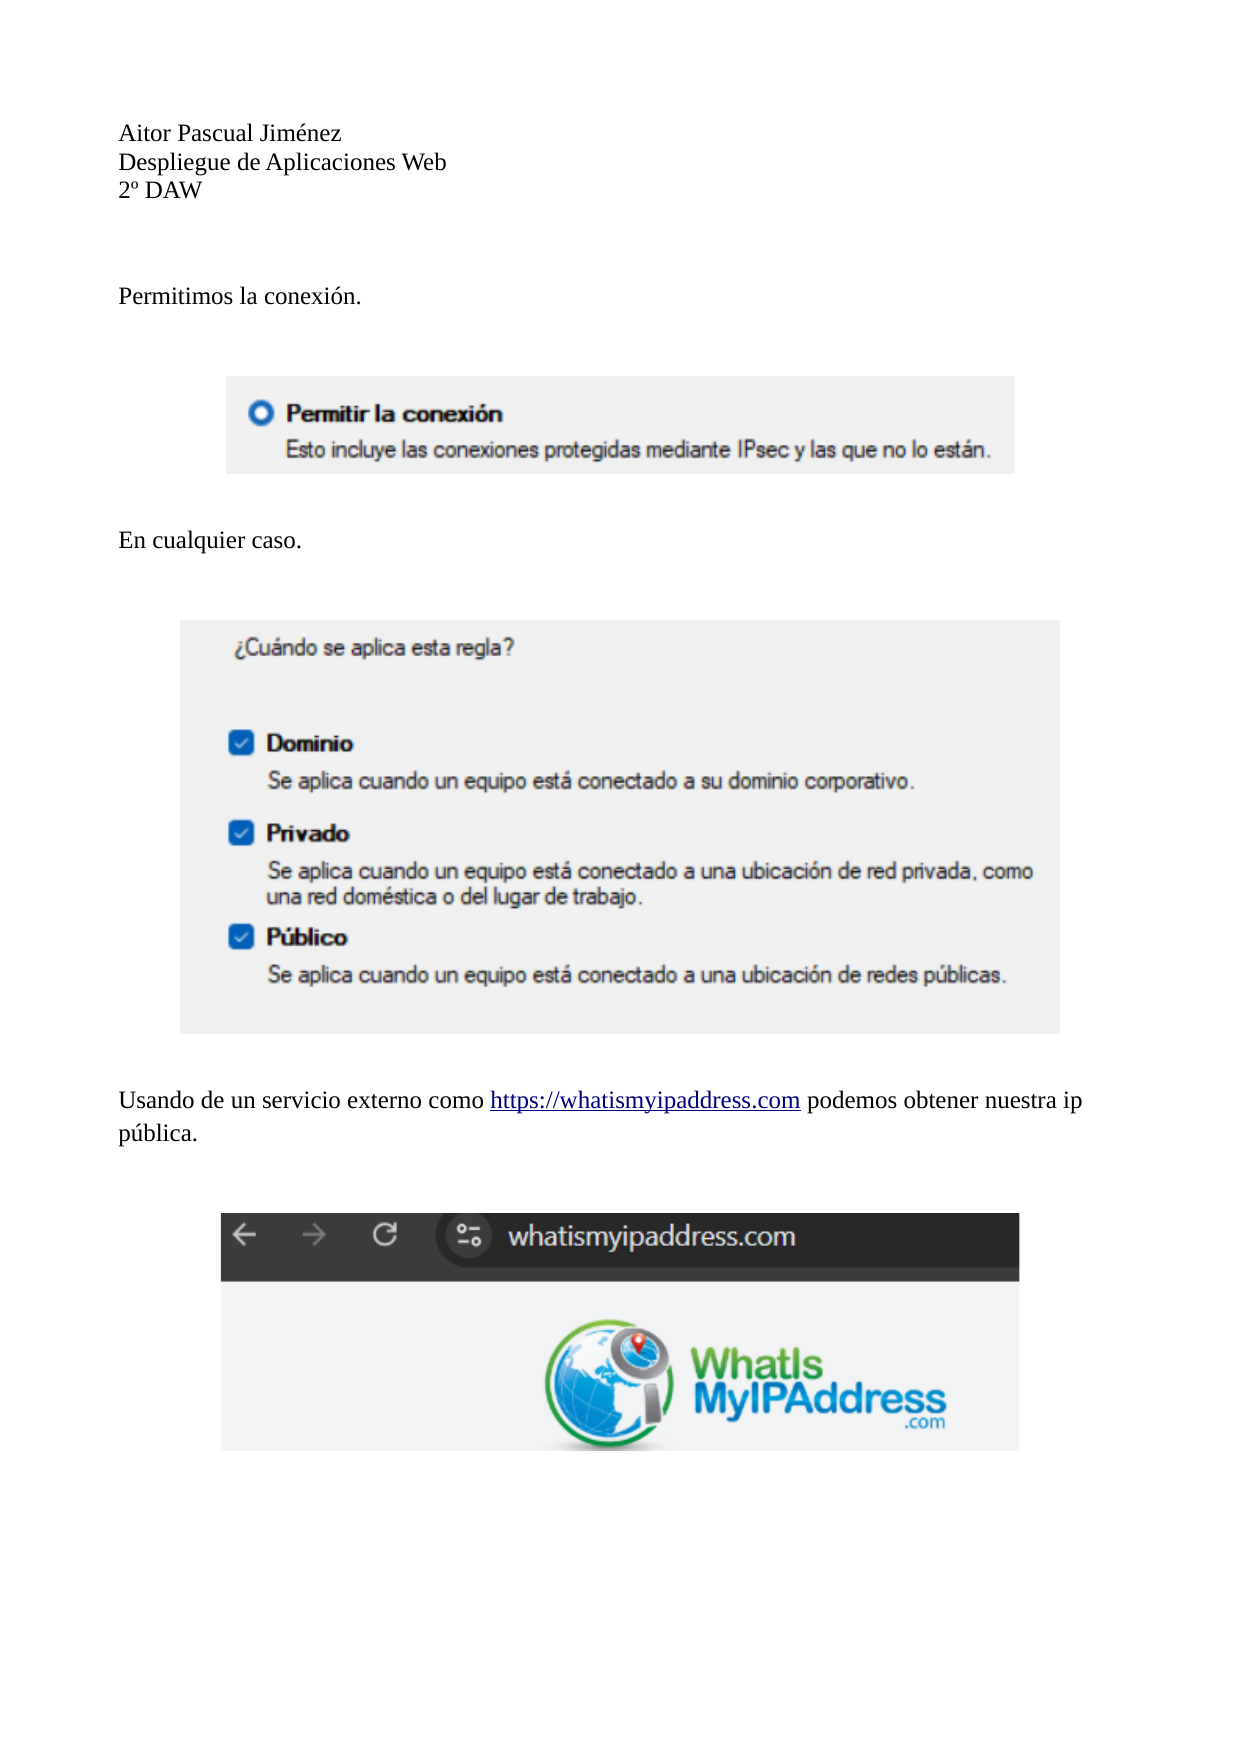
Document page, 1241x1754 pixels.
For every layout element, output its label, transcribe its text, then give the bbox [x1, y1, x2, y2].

text Usando de un servicio externo como https://whatismyipaddress.com podemos obtener nuestra ip pública. [118, 1085, 1122, 1147]
text Permitimos la conexión. [118, 281, 1122, 310]
picture [180, 620, 1060, 1034]
picture [220, 1213, 1020, 1451]
picture [225, 376, 1015, 474]
text En cualquier caso. [118, 525, 1122, 554]
